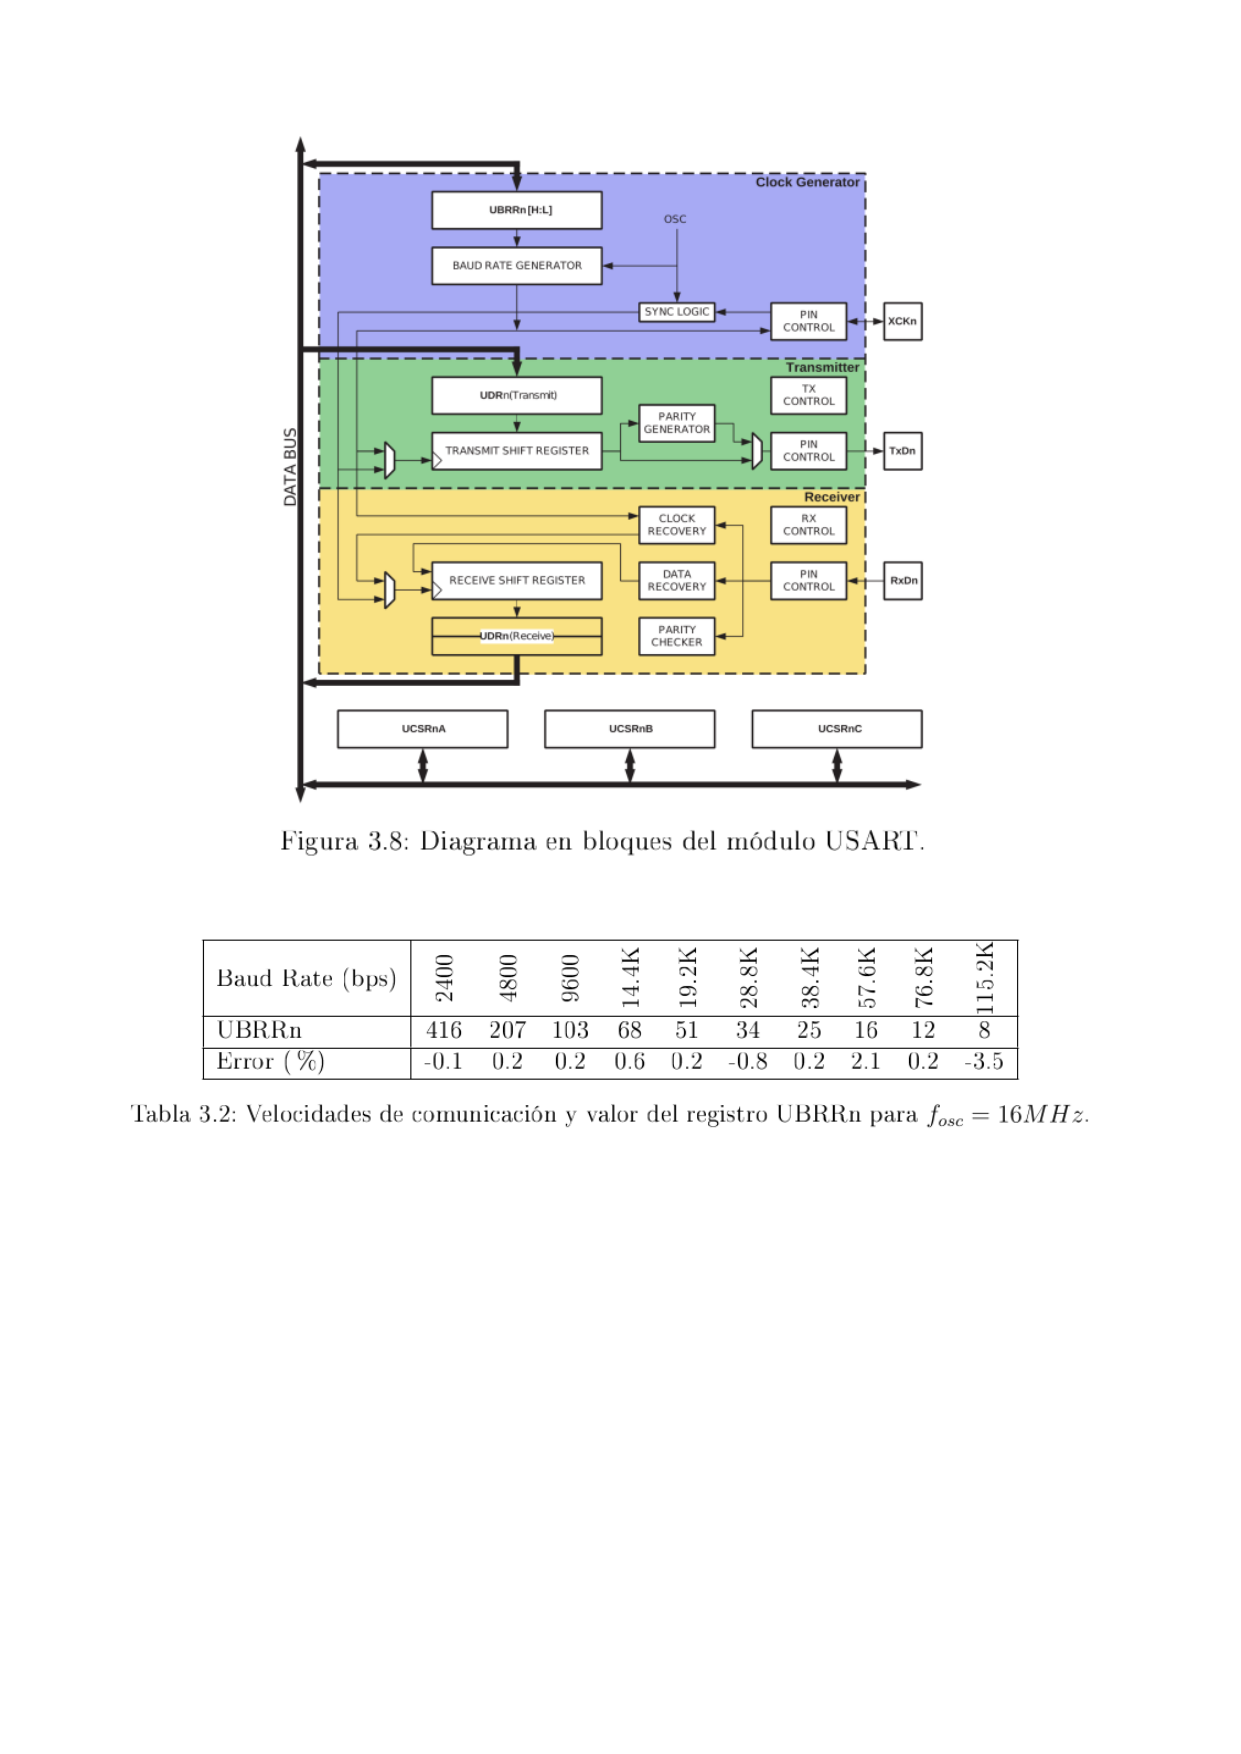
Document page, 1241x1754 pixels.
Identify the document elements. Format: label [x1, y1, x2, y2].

picture [219, 118, 1021, 868]
picture [118, 911, 1123, 1157]
